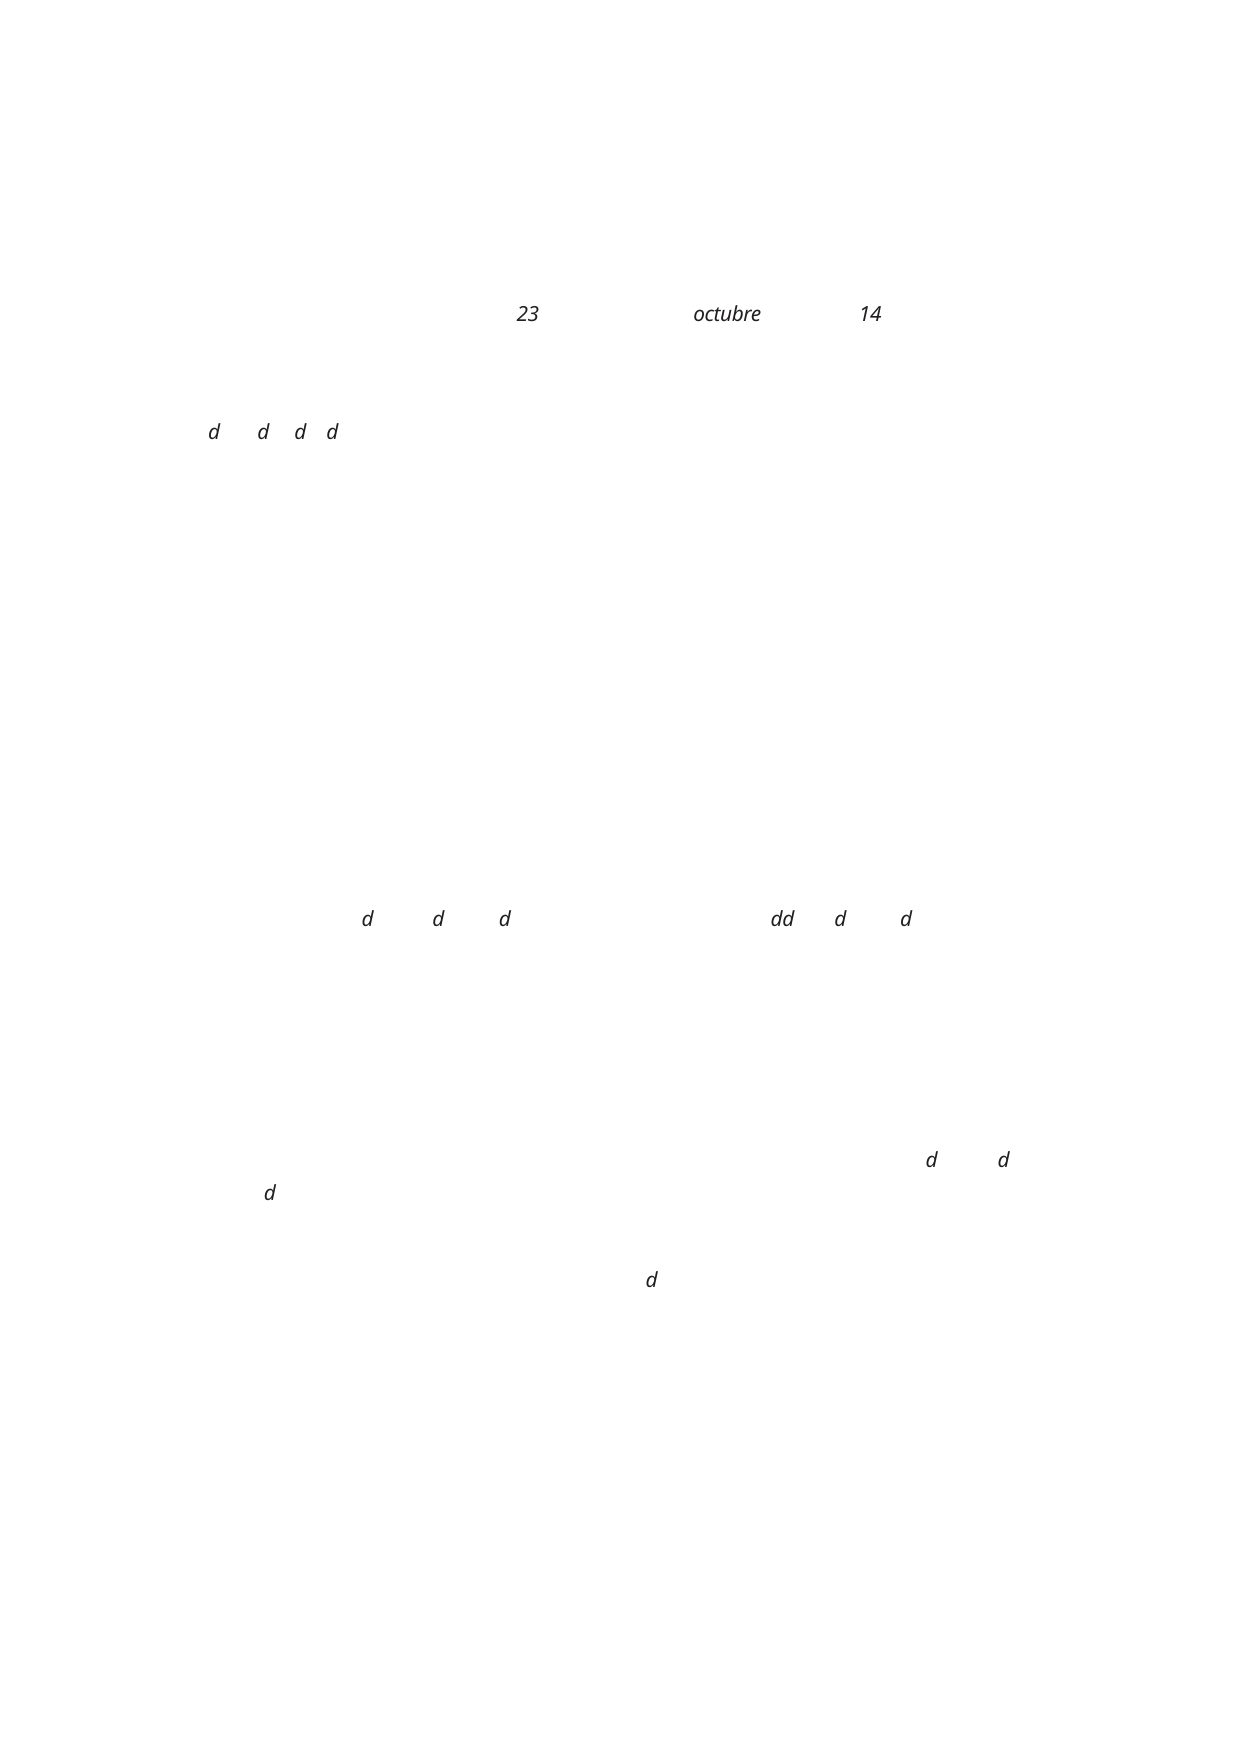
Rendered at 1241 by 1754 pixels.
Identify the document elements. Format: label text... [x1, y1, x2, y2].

table_header [238, 670, 375, 699]
table_header <o.craft_id.hull> [302, 729, 902, 758]
table_header <o.craft_id.prop> [846, 816, 1045, 845]
table_header [238, 699, 323, 728]
table_header 14 [859, 288, 1240, 328]
table_header d [997, 1126, 1178, 1174]
table_header [238, 1174, 264, 1207]
table_header <o.craft_id.owner_id.street> [681, 385, 1240, 414]
table_header [238, 385, 276, 414]
table_header dd d d </if> [765, 903, 1178, 932]
table_header <o.craft_id.engine_brand_id.name> <o.craft_id.engine_power> [476, 758, 955, 787]
table_header [238, 845, 296, 874]
table_header octubre [693, 288, 859, 328]
table_header [238, 1264, 645, 1316]
table_header <o.craft_id.owner_id.street> [864, 932, 1178, 983]
table_header <o.craft_id.hull_year> [902, 729, 1178, 758]
table_header [238, 932, 864, 983]
table_header <o.craft_id.product_id.name> [375, 670, 1177, 699]
table_header <o.craft_id.owner_id.function> [524, 414, 950, 445]
table_header d [432, 903, 493, 932]
table_header [238, 983, 283, 1011]
table_header 23 [516, 288, 693, 328]
table_header [296, 845, 1178, 874]
table_header <o.craft_id.owner_id.wife_id.name> [245, 445, 1240, 474]
table_header <o.craft_id.name> [318, 618, 1177, 670]
table_header d [925, 1126, 997, 1174]
table_cell <o.craft_id.owner_id.name> [356, 328, 1040, 385]
table_header <o.craft_id.owner_id.city> [591, 983, 1178, 1011]
table_header [238, 874, 423, 902]
table_header <o.craft_id.owner_id.marital_status> [950, 414, 1240, 445]
table_header d [645, 1264, 1006, 1316]
table_header [1045, 816, 1178, 845]
table_header <o.craft_id.plate> [390, 788, 1178, 816]
table_header [423, 874, 1178, 902]
table_header [238, 288, 516, 328]
table_header d [493, 903, 765, 932]
table_header [239, 618, 318, 670]
table_header <o.craft_id.engine_serial_number> [955, 758, 1232, 787]
table_cell [238, 328, 356, 385]
table_header [238, 903, 361, 932]
table_header d d d d </if> [203, 414, 524, 445]
table_header d [264, 1174, 591, 1207]
table_header d [361, 903, 432, 932]
table_header [591, 1174, 1178, 1207]
table_header [283, 983, 591, 1011]
table_header <o.craft_id.amount_total> [1006, 1264, 1178, 1316]
table_header [238, 816, 306, 845]
table_header [238, 729, 302, 758]
table_header <o.craft_id.lenght> [306, 816, 554, 845]
table_header <o.craft_id.shipyard_id.name> [324, 699, 1177, 728]
table_header [238, 758, 476, 787]
table_header [238, 788, 390, 816]
table_cell [1040, 328, 1240, 385]
table_header [238, 1126, 925, 1174]
table_header <o.craft_id.owner_id.national_identity> [276, 385, 681, 414]
table_header <o.craft_id.breadth> [554, 816, 846, 845]
